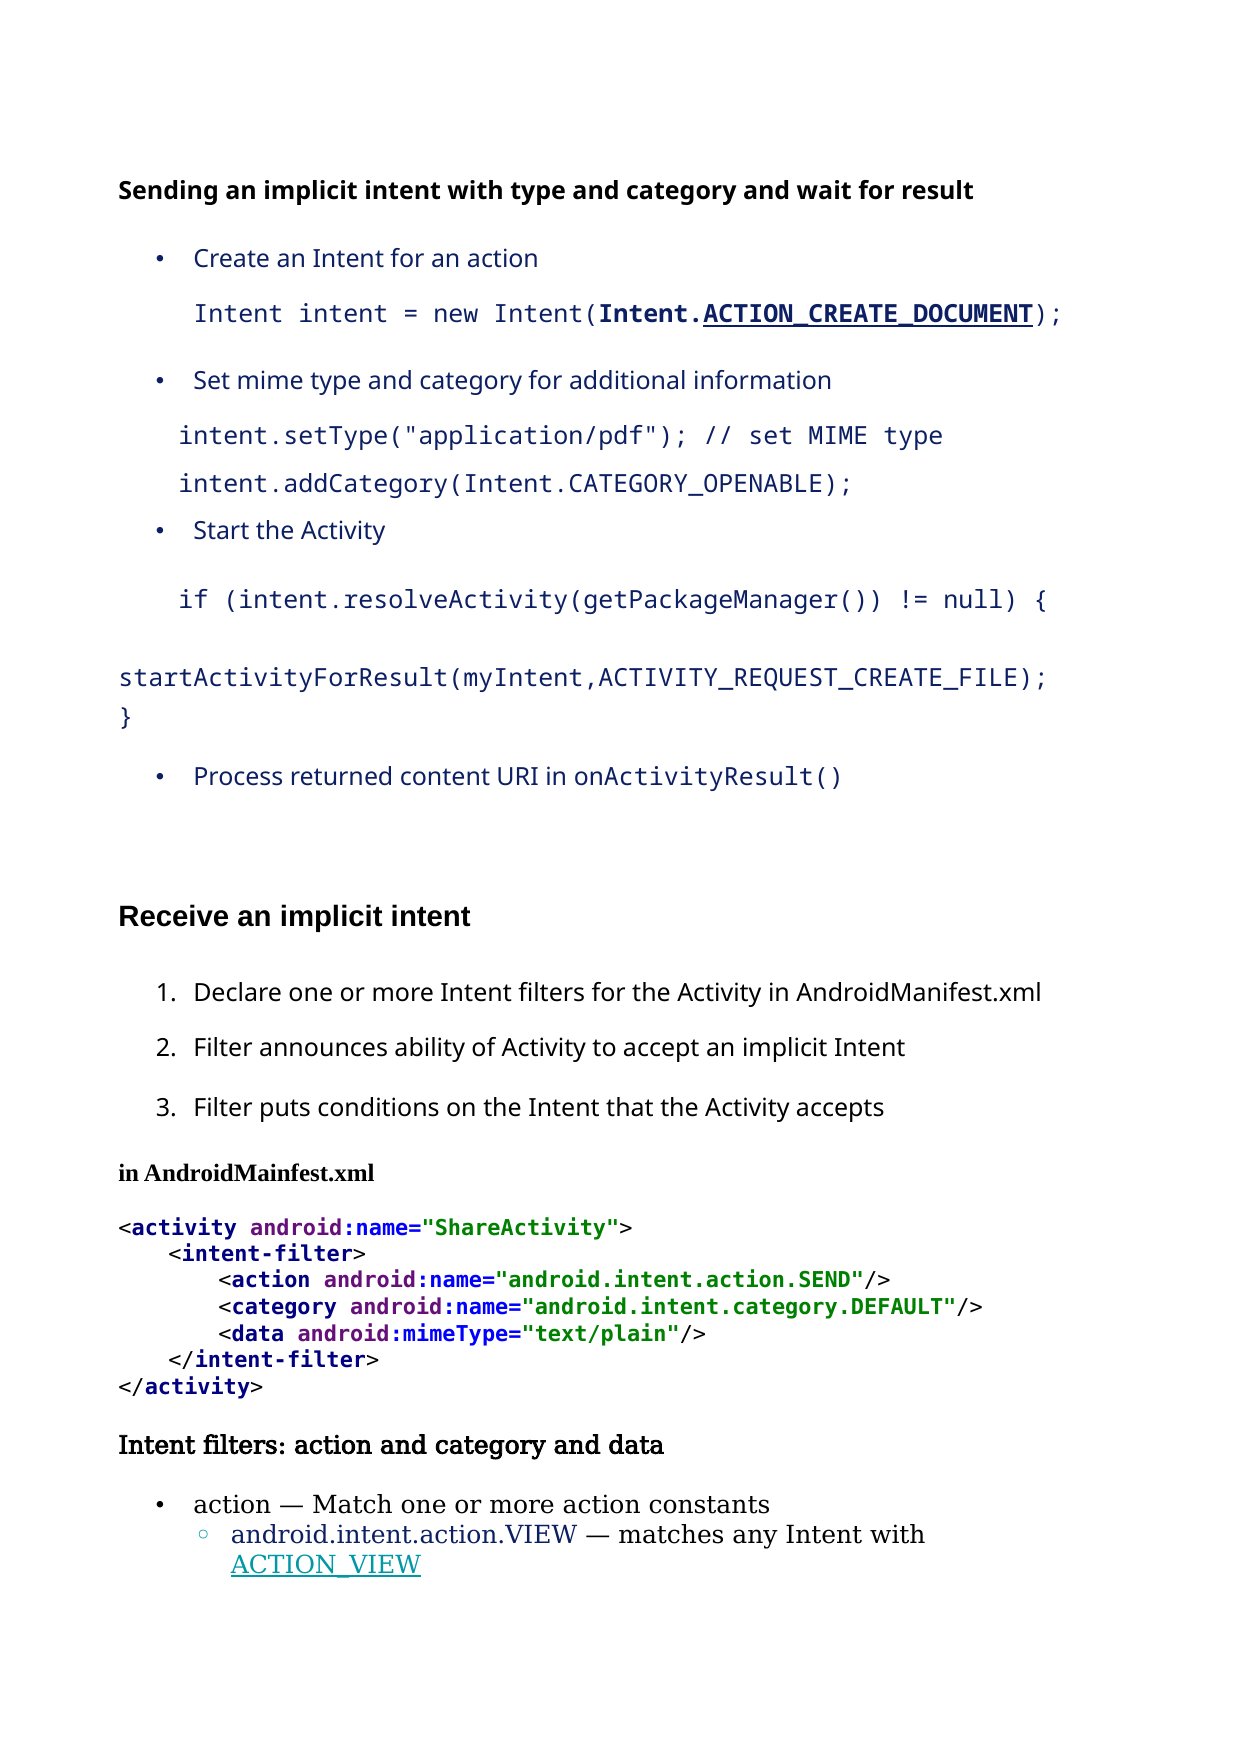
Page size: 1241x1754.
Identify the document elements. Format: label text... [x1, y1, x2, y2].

text Sending an implicit intent with type and category and wait for result [118, 173, 1122, 207]
list Set mime type and category for additional information [156, 363, 1122, 397]
text </activity> [118, 1374, 1122, 1399]
text <data android:mimeType="text/plain"/> [118, 1321, 1122, 1347]
list android.intent.action.VIEW — matches any Intent with ACTION_VIEW [193, 1519, 1122, 1579]
list action — Match one or more action constants [156, 1489, 1122, 1519]
text <intent-filter> [118, 1241, 1122, 1267]
list Filter puts conditions on the Intent that the Activity accepts [156, 1090, 1122, 1124]
text in AndroidMainfest.xml [118, 1158, 1122, 1187]
text <activity android:name="ShareActivity"> [118, 1215, 1122, 1241]
text </intent-filter> [118, 1347, 1122, 1374]
text Intent intent = new Intent(Intent.ACTION_CREATE_DOCUMENT); [193, 296, 1122, 330]
list Filter announces ability of Activity to accept an implicit Intent [156, 1030, 1122, 1064]
text intent.setType("application/pdf"); // set MIME type [118, 418, 1122, 452]
list Process returned content URI in onActivityResult() [156, 759, 1122, 793]
list Start the Activity [156, 513, 1122, 547]
text <action android:name="android.intent.action.SEND"/> [118, 1267, 1122, 1294]
list Declare one or more Intent filters for the Activity in AndroidManifest.xml [156, 975, 1122, 1009]
text if (intent.resolveActivity(getPackageManager()) != null) { startActivityForResult(myIntent,ACTIVITY_REQUEST_CREATE_FILE); } [118, 581, 1122, 733]
subtitle Receive an implicit intent [118, 899, 1122, 933]
text Intent filters: action and category and data [118, 1429, 1122, 1459]
text intent.addCategory(Intent.CATEGORY_OPENABLE); [118, 465, 1122, 499]
text <category android:name="android.intent.category.DEFAULT"/> [118, 1294, 1122, 1321]
list Create an Intent for an action [156, 241, 1122, 275]
